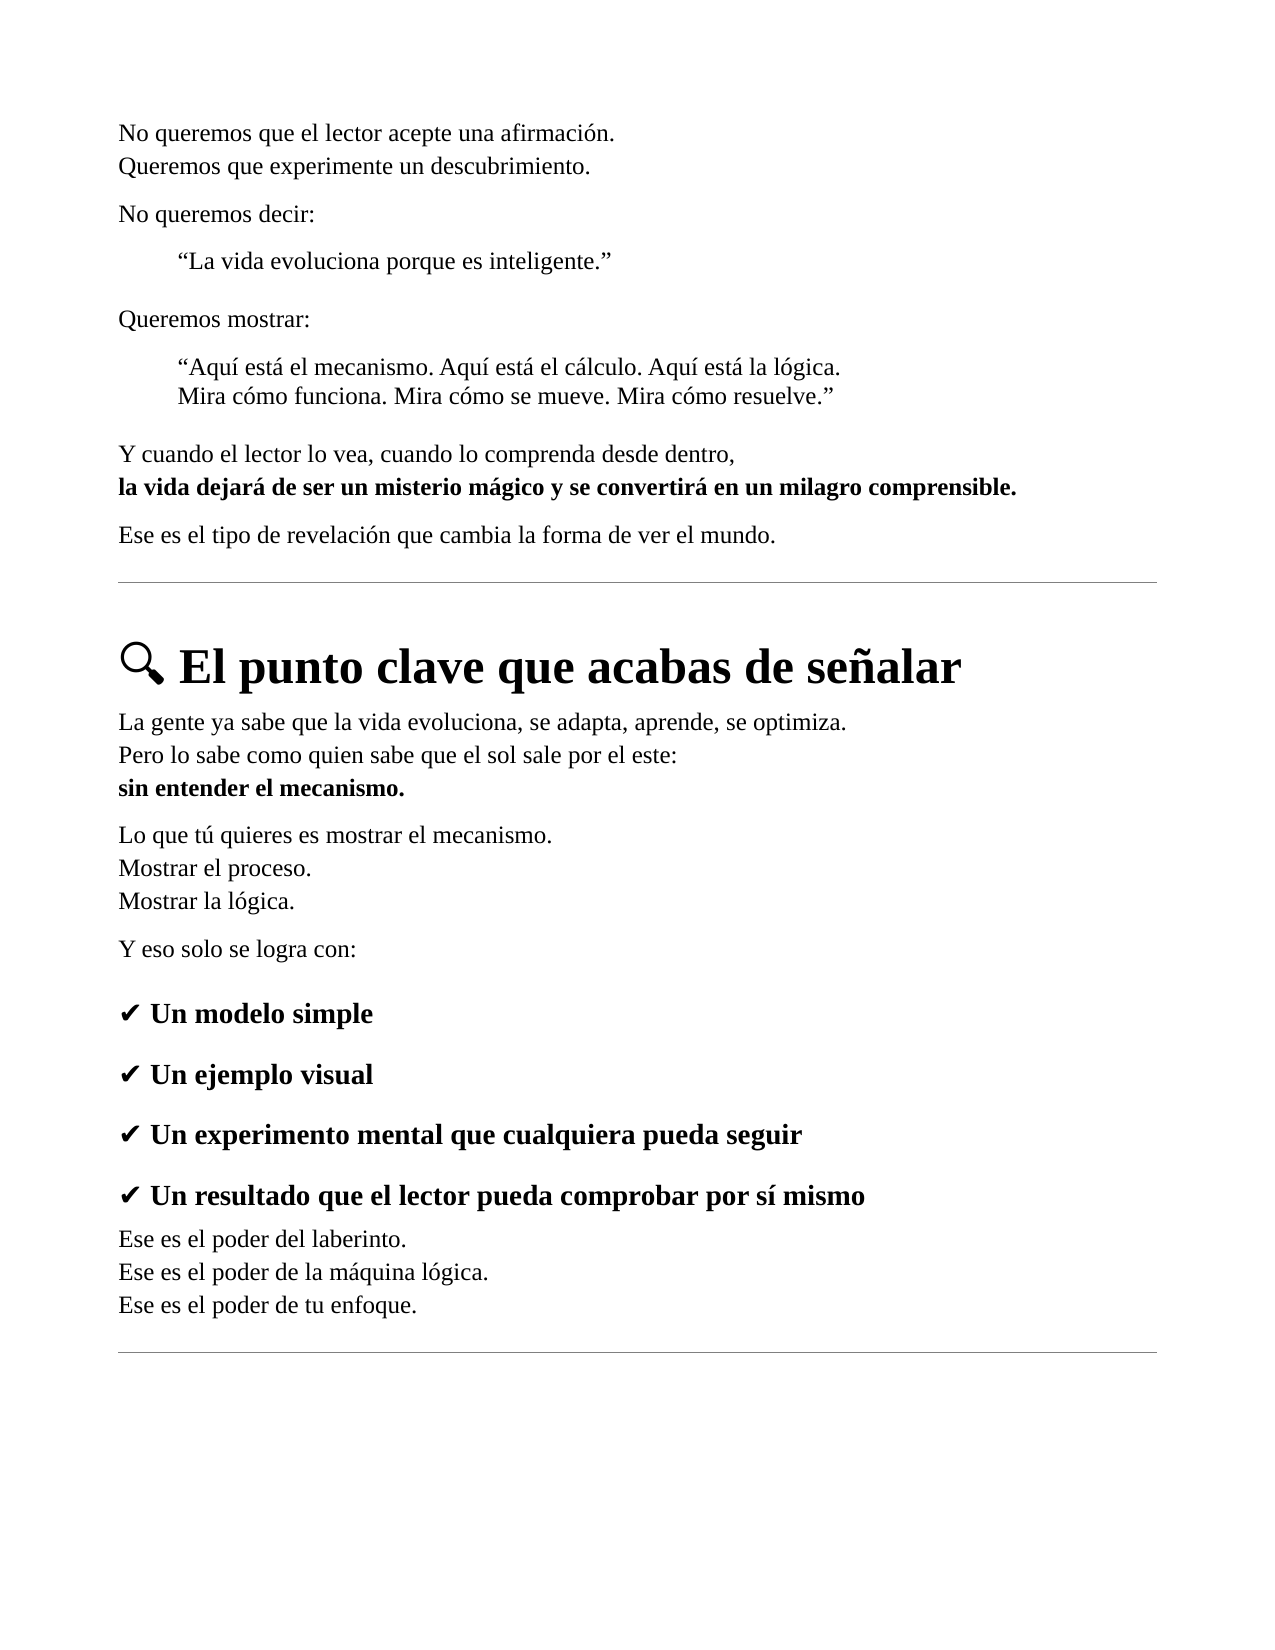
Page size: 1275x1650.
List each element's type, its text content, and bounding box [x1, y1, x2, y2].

subtitle ✔ Un modelo simple [118, 996, 1157, 1030]
text Ese es el poder del laberinto. Ese es el poder de la máquina lógica. Ese es el poder de tu enfoque. [118, 1224, 1157, 1319]
text “Aquí está el mecanismo. Aquí está el cálculo. Aquí está la lógica. Mira cómo funciona. Mira cómo se mueve. Mira cómo resuelve.” [177, 352, 1098, 410]
subtitle ✔ Un experimento mental que cualquiera pueda seguir [118, 1117, 1157, 1151]
text No queremos decir: [118, 199, 1157, 227]
subtitle ✔ Un resultado que el lector pueda comprobar por sí mismo [118, 1178, 1157, 1212]
text Ese es el tipo de revelación que cambia la forma de ver el mundo. [118, 520, 1157, 548]
text Lo que tú quieres es mostrar el mecanismo. Mostrar el proceso. Mostrar la lógica. [118, 820, 1157, 915]
text La gente ya sabe que la vida evoluciona, se adapta, aprende, se optimiza. Pero lo sabe como quien sabe que el sol sale por el este: sin entender el mecanismo. [118, 707, 1157, 801]
text Y eso solo se logra con: [118, 934, 1157, 963]
text No queremos que el lector acepte una afirmación. Queremos que experimente un descubrimiento. [118, 118, 1157, 180]
subtitle 🔍 El punto clave que acabas de señalar [118, 637, 1157, 694]
text “La vida evoluciona porque es inteligente.” [177, 246, 1098, 275]
text Y cuando el lector lo vea, cuando lo comprenda desde dentro, la vida dejará de ser un misterio mágico y se convertirá en un milagro comprensible. [118, 439, 1157, 501]
text Queremos mostrar: [118, 304, 1157, 333]
subtitle ✔ Un ejemplo visual [118, 1057, 1157, 1090]
